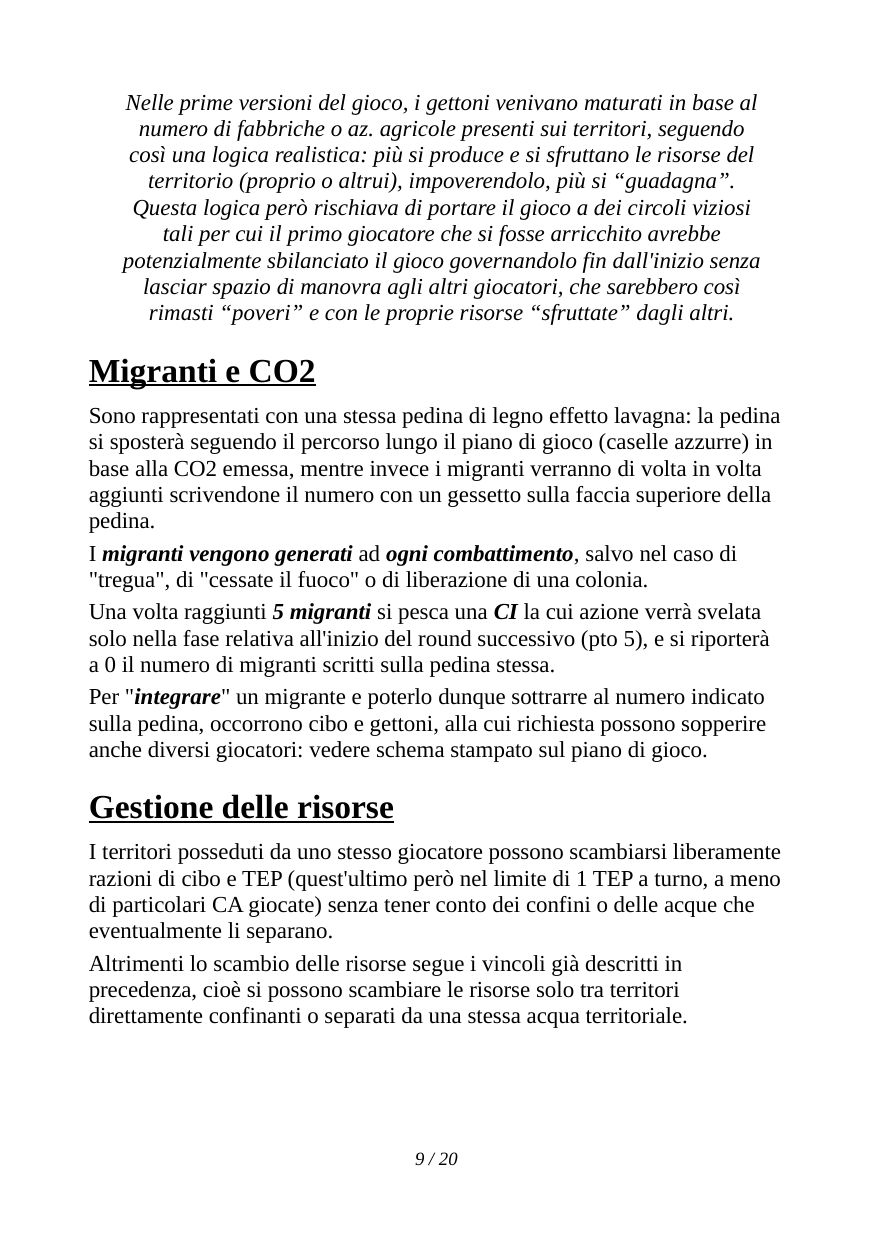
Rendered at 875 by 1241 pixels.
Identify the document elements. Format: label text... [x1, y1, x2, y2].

subtitle Migranti e CO2 [88, 351, 786, 389]
text Altrimenti lo scambio delle risorse segue i vincoli già descritti in precedenza, cioè si possono scambiare le risorse solo tra territori direttamente confinanti o separati da una stessa acqua territoriale. [88, 950, 786, 1029]
text I territori posseduti da uno stesso giocatore possono scambiarsi liberamente razioni di cibo e TEP (quest'ultimo però nel limite di 1 TEP a turno, a meno di particolari CA giocate) senza tener conto dei confini o delle acque che eventualmente li separano. [88, 838, 786, 944]
text Nelle prime versioni del gioco, i gettoni venivano maturati in base al numero di fabbriche o az. agricole presenti sui territori, seguendo così una logica realistica: più si produce e si sfruttano le risorse del territorio (proprio o altrui), impoverendolo, più si “guadagna”. Questa logica però rischiava di portare il gioco a dei circoli viziosi tali per cui il primo giocatore che si fosse arricchito avrebbe potenzialmente sbilanciato il gioco governandolo fin dall'inizio senza lasciar spazio di manovra agli altri giocatori, che sarebbero così rimasti “poveri” e con le proprie risorse “sfruttate” dagli altri. [118, 88, 768, 326]
text I migranti vengono generati ad ogni combattimento, salvo nel caso di "tregua", di "cessate il fuoco" o di liberazione di una colonia. [88, 539, 786, 592]
text Per "integrare" un migrante e poterlo dunque sottrarre al numero indicato sulla pedina, occorrono cibo e gettoni, alla cui richiesta possono sopperire anche diversi giocatori: vedere schema stampato sul piano di gioco. [88, 683, 786, 762]
text Sono rappresentati con una stessa pedina di legno effetto lavagna: la pedina si sposterà seguendo il percorso lungo il piano di gioco (caselle azzurre) in base alla CO2 emessa, mentre invece i migranti verranno di volta in volta aggiunti scrivendone il numero con un gessetto sulla faccia superiore della pedina. [88, 402, 786, 534]
text Una volta raggiunti 5 migranti si pesca una CI la cui azione verrà svelata solo nella fase relativa all'inizio del round successivo (pto 5), e si riporterà a 0 il numero di migranti scritti sulla pedina stessa. [88, 598, 786, 677]
subtitle Gestione delle risorse [88, 787, 786, 826]
